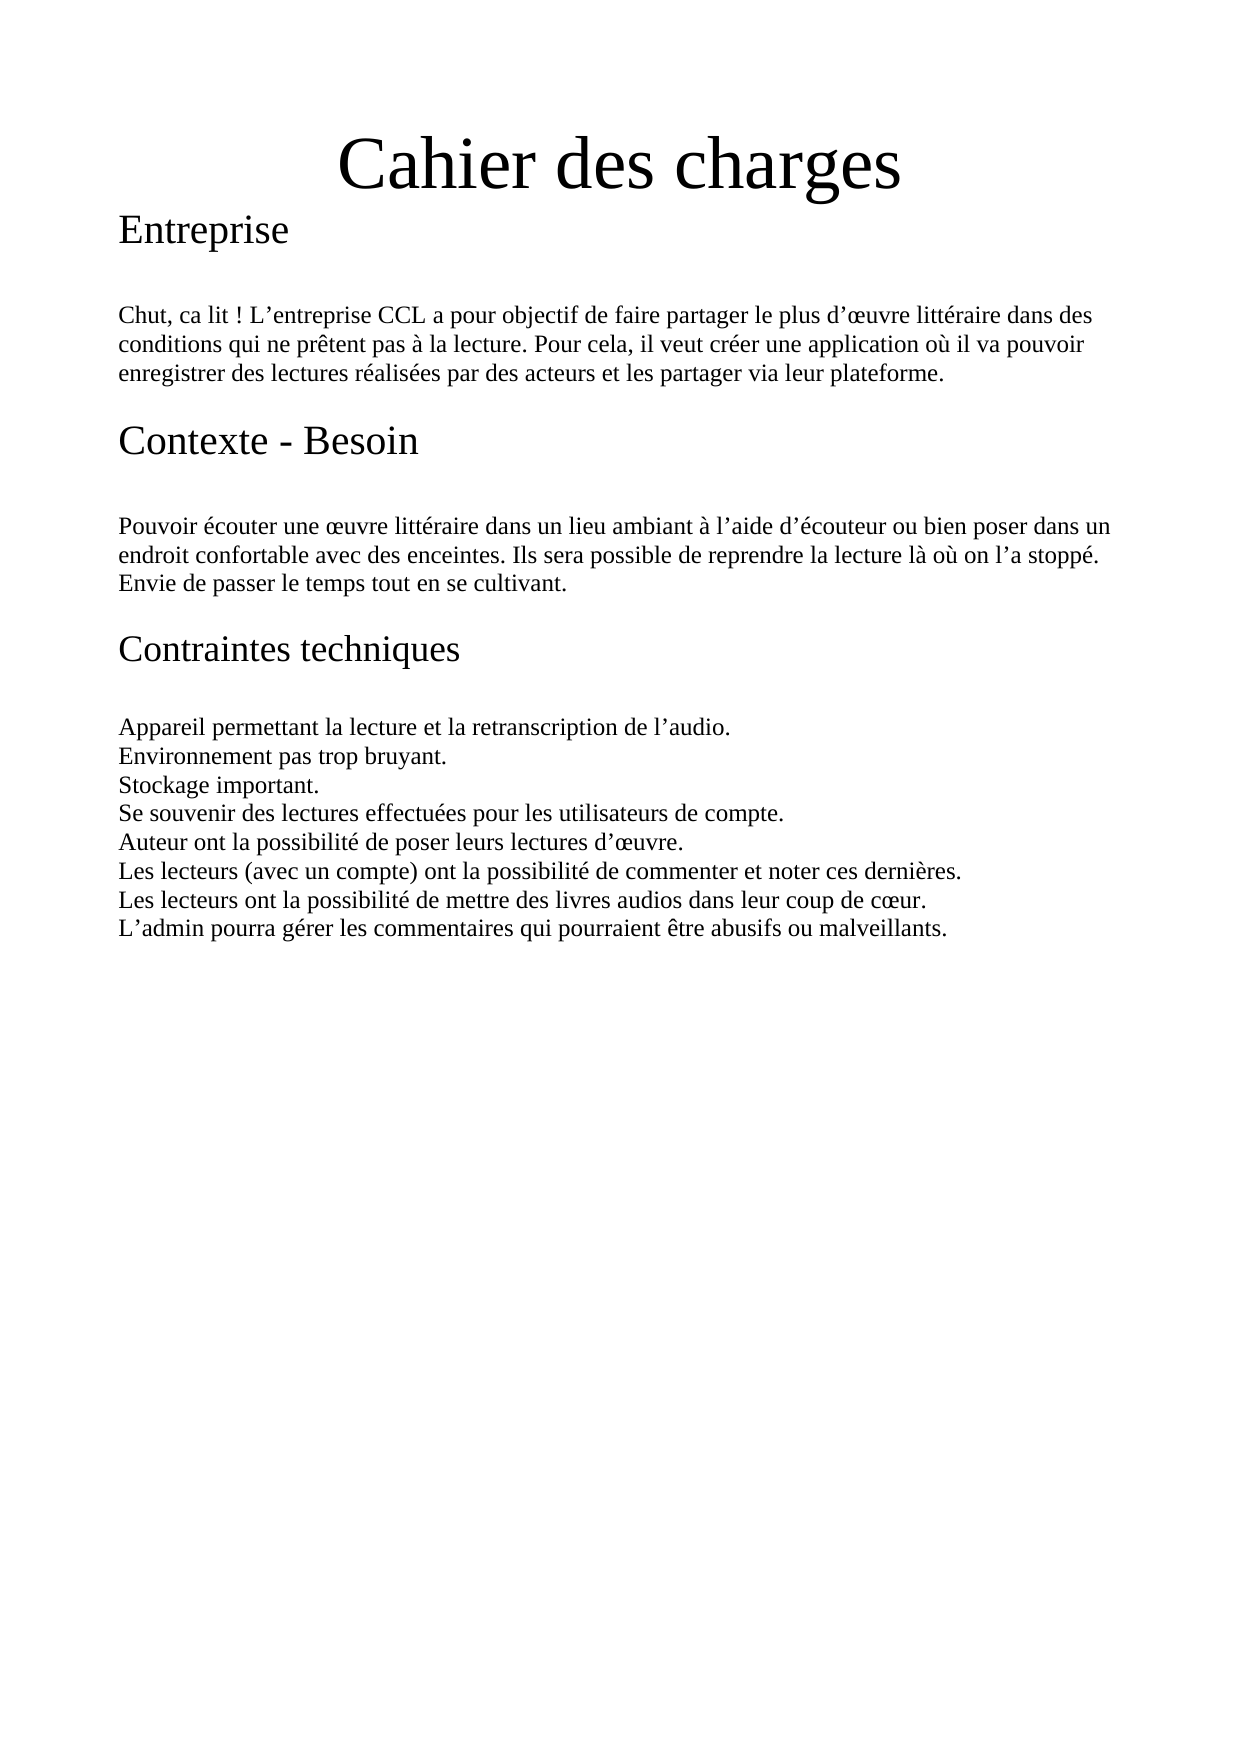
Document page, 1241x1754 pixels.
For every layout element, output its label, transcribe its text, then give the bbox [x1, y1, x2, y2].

text Chut, ca lit ! L’entreprise CCL a pour objectif de faire partager le plus d’œuvre littéraire dans des conditions qui ne prêtent pas à la lecture. Pour cela, il veut créer une application où il va pouvoir enregistrer des lectures réalisées par des acteurs et les partager via leur plateforme. [118, 300, 1122, 386]
text Entreprise [118, 204, 1122, 252]
text Les lecteurs ont la possibilité de mettre des livres audios dans leur coup de cœur. L’admin pourra gérer les commentaires qui pourraient être abusifs ou malveillants. [118, 885, 1122, 942]
text Appareil permettant la lecture et la retranscription de l’audio. Environnement pas trop bruyant. Stockage important. Se souvenir des lectures effectuées pour les utilisateurs de compte. [118, 712, 1122, 827]
text Contexte - Besoin [118, 415, 1122, 463]
text Pouvoir écouter une œuvre littéraire dans un lieu ambiant à l’aide d’écouteur ou bien poser dans un endroit confortable avec des enceintes. Ils sera possible de reprendre la lecture là où on l’a stoppé. Envie de passer le temps tout en se cultivant. Contraintes techniques [118, 511, 1122, 669]
text Auteur ont la possibilité de poser leurs lectures d’œuvre. Les lecteurs (avec un compte) ont la possibilité de commenter et noter ces dernières. [118, 827, 1122, 885]
text Cahier des charges [118, 118, 1122, 204]
